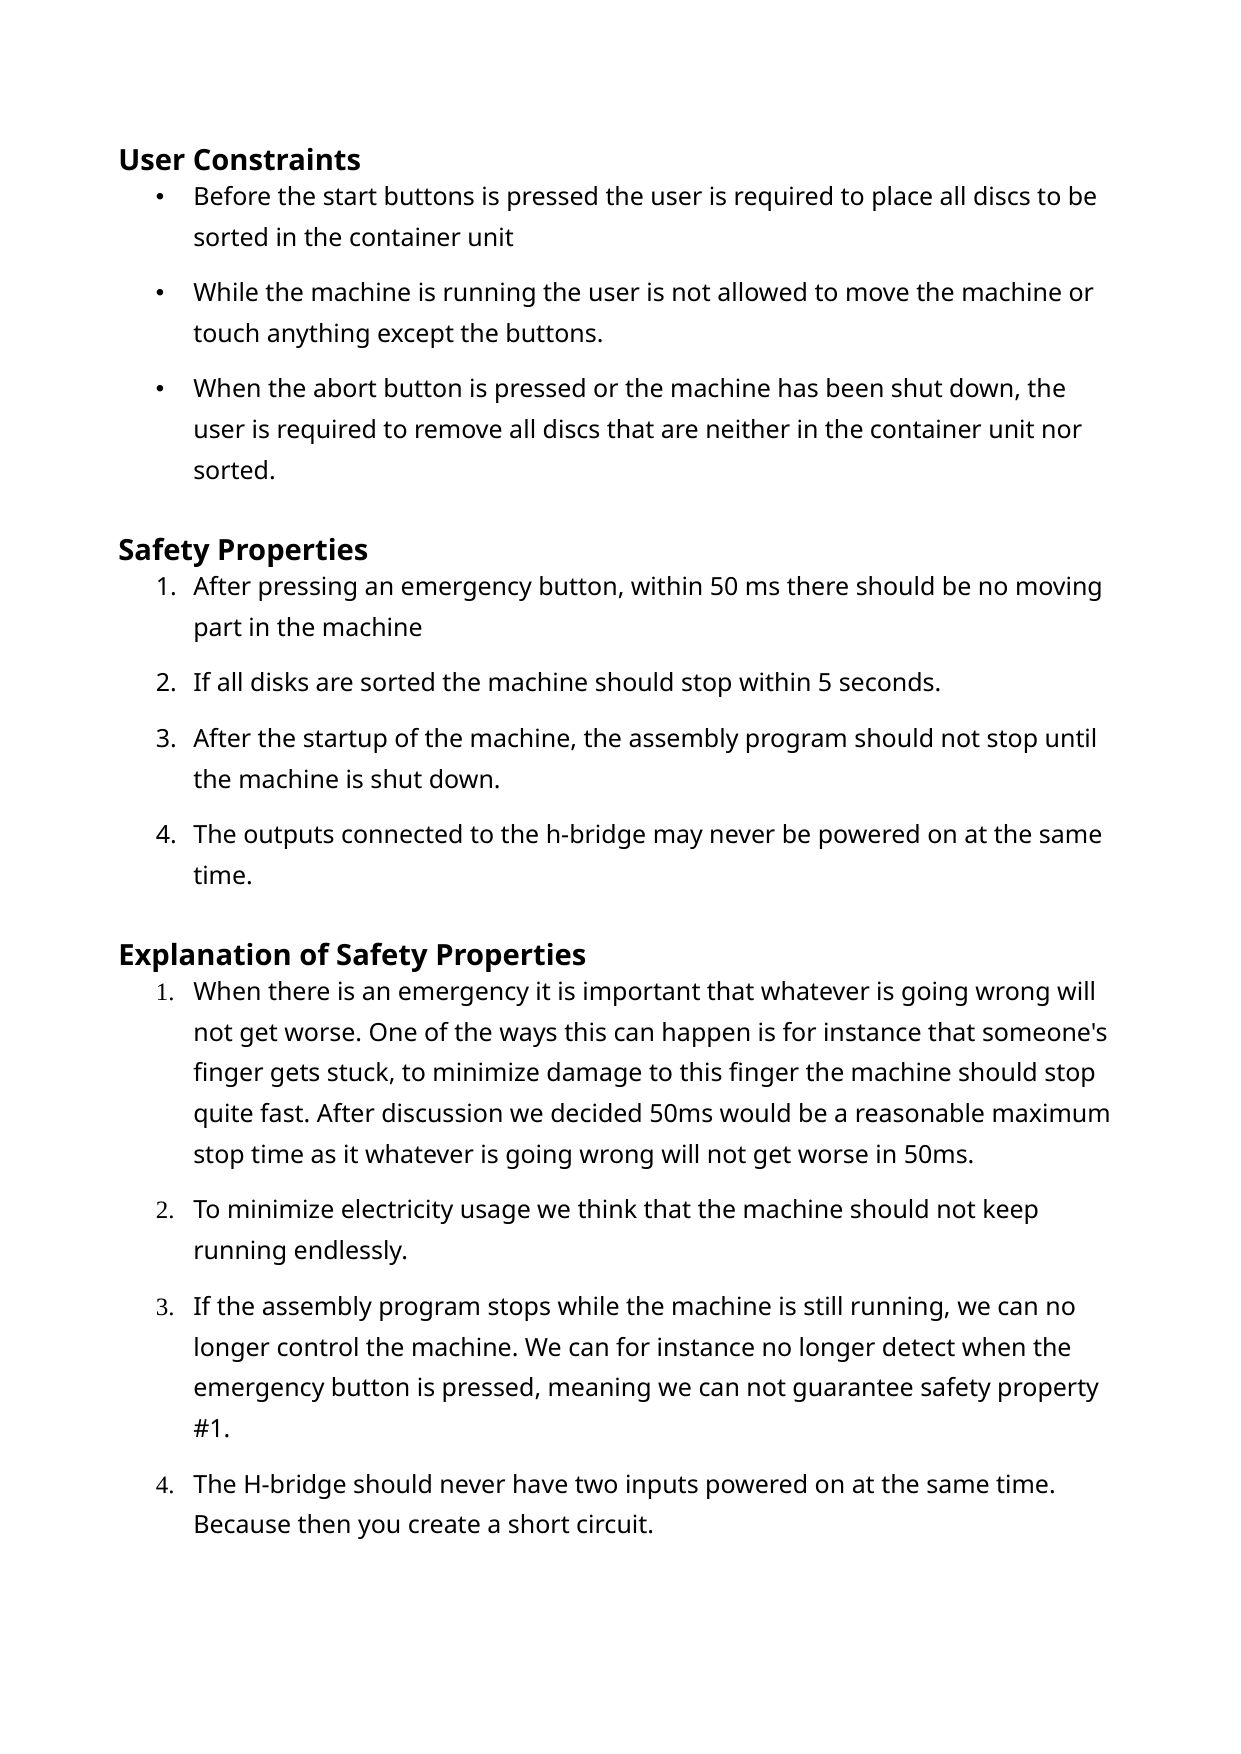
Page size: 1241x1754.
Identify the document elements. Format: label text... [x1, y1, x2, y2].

list After the startup of the machine, the assembly program should not stop until the machine is shut down. [156, 720, 1122, 795]
subtitle User Constraints [118, 139, 1122, 179]
list To minimize electricity usage we think that the machine should not keep running endlessly. [156, 1192, 1122, 1267]
list When there is an emergency it is important that whatever is going wrong will not get worse. One of the ways this can happen is for instance that someone's finger gets stuck, to minimize damage to this finger the machine should stop quite fast. After discussion we decided 50ms would be a reasonable maximum stop time as it whatever is going wrong will not get worse in 50ms. [156, 973, 1122, 1171]
list When the abort button is pressed or the machine has been shut down, the user is required to remove all discs that are neither in the container unit nor sorted. [156, 371, 1122, 487]
list Before the start buttons is pressed the user is required to place all discs to be sorted in the container unit [156, 179, 1122, 253]
list The outputs connected to the h-bridge may never be powered on at the same time. [156, 817, 1122, 892]
subtitle Safety Properties [118, 529, 1122, 569]
list If all disks are sorted the machine should stop within 5 seconds. [156, 665, 1122, 699]
subtitle Explanation of Safety Properties [118, 934, 1122, 973]
list While the machine is running the user is not allowed to move the machine or touch anything except the buttons. [156, 275, 1122, 350]
list If the assembly program stops while the machine is still running, we can no longer control the machine. We can for instance no longer detect when the emergency button is pressed, meaning we can not guarantee safety property #1. [156, 1288, 1122, 1445]
list After pressing an emergency button, within 50 ms there should be no moving part in the machine [156, 569, 1122, 644]
list The H-bridge should never have two inputs powered on at the same time. Because then you create a short circuit. [156, 1466, 1122, 1541]
